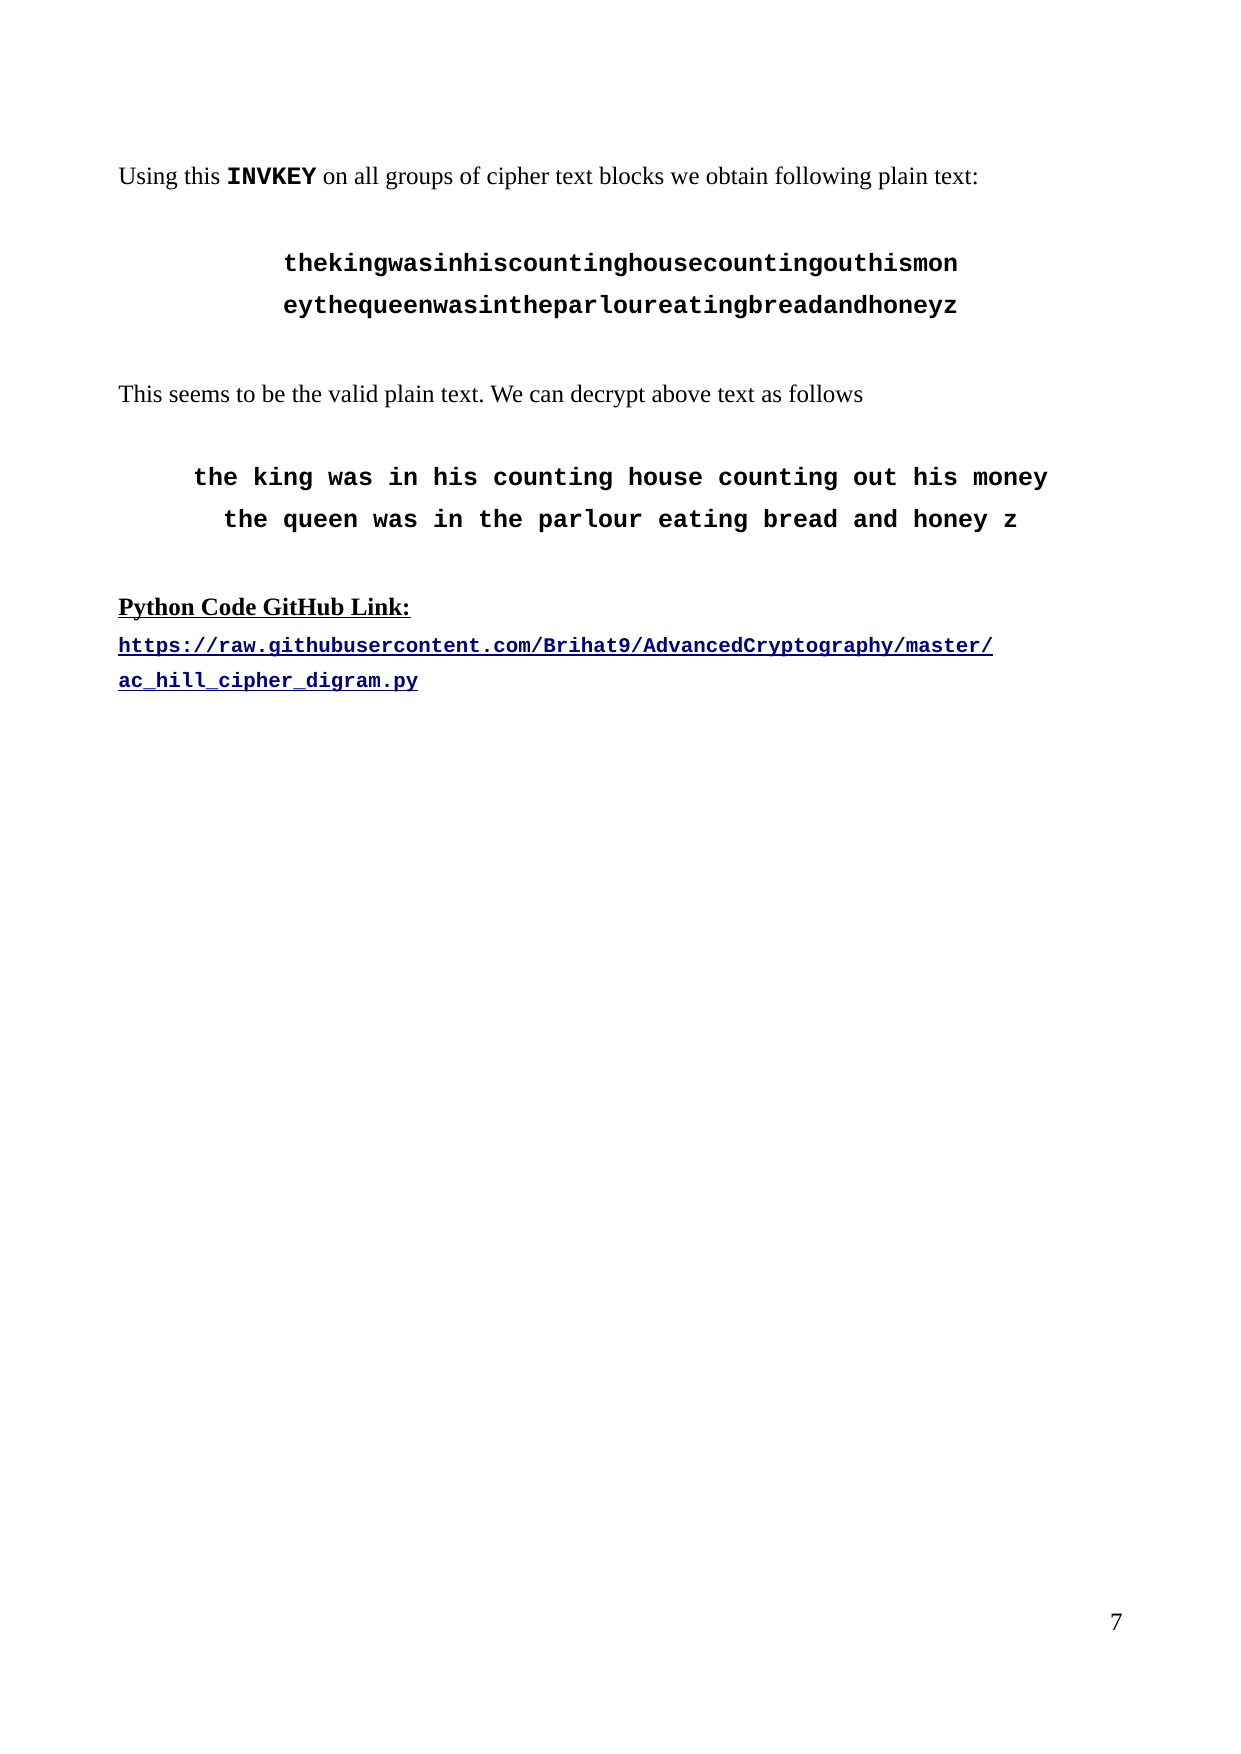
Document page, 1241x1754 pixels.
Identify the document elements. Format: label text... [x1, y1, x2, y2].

text Using this INVKEY on all groups of cipher text blocks we obtain following plain text: [118, 161, 1122, 192]
subtitle Python Code GitHub Link: [118, 592, 1122, 621]
text This seems to be the valid plain text. We can decrypt above text as follows [118, 379, 1122, 407]
text thekingwasinhiscountinghousecountingouthismon [118, 251, 1122, 279]
text the king was in his counting house counting out his money [118, 464, 1122, 493]
text the queen was in the parlour eating bread and honey z [118, 507, 1122, 535]
text https://raw.githubusercontent.com/Brihat9/AdvancedCryptography/master/ac_hill_cipher_digram.py [118, 635, 1122, 694]
text eythequeenwasintheparloureatingbreadandhoneyz [118, 293, 1122, 321]
